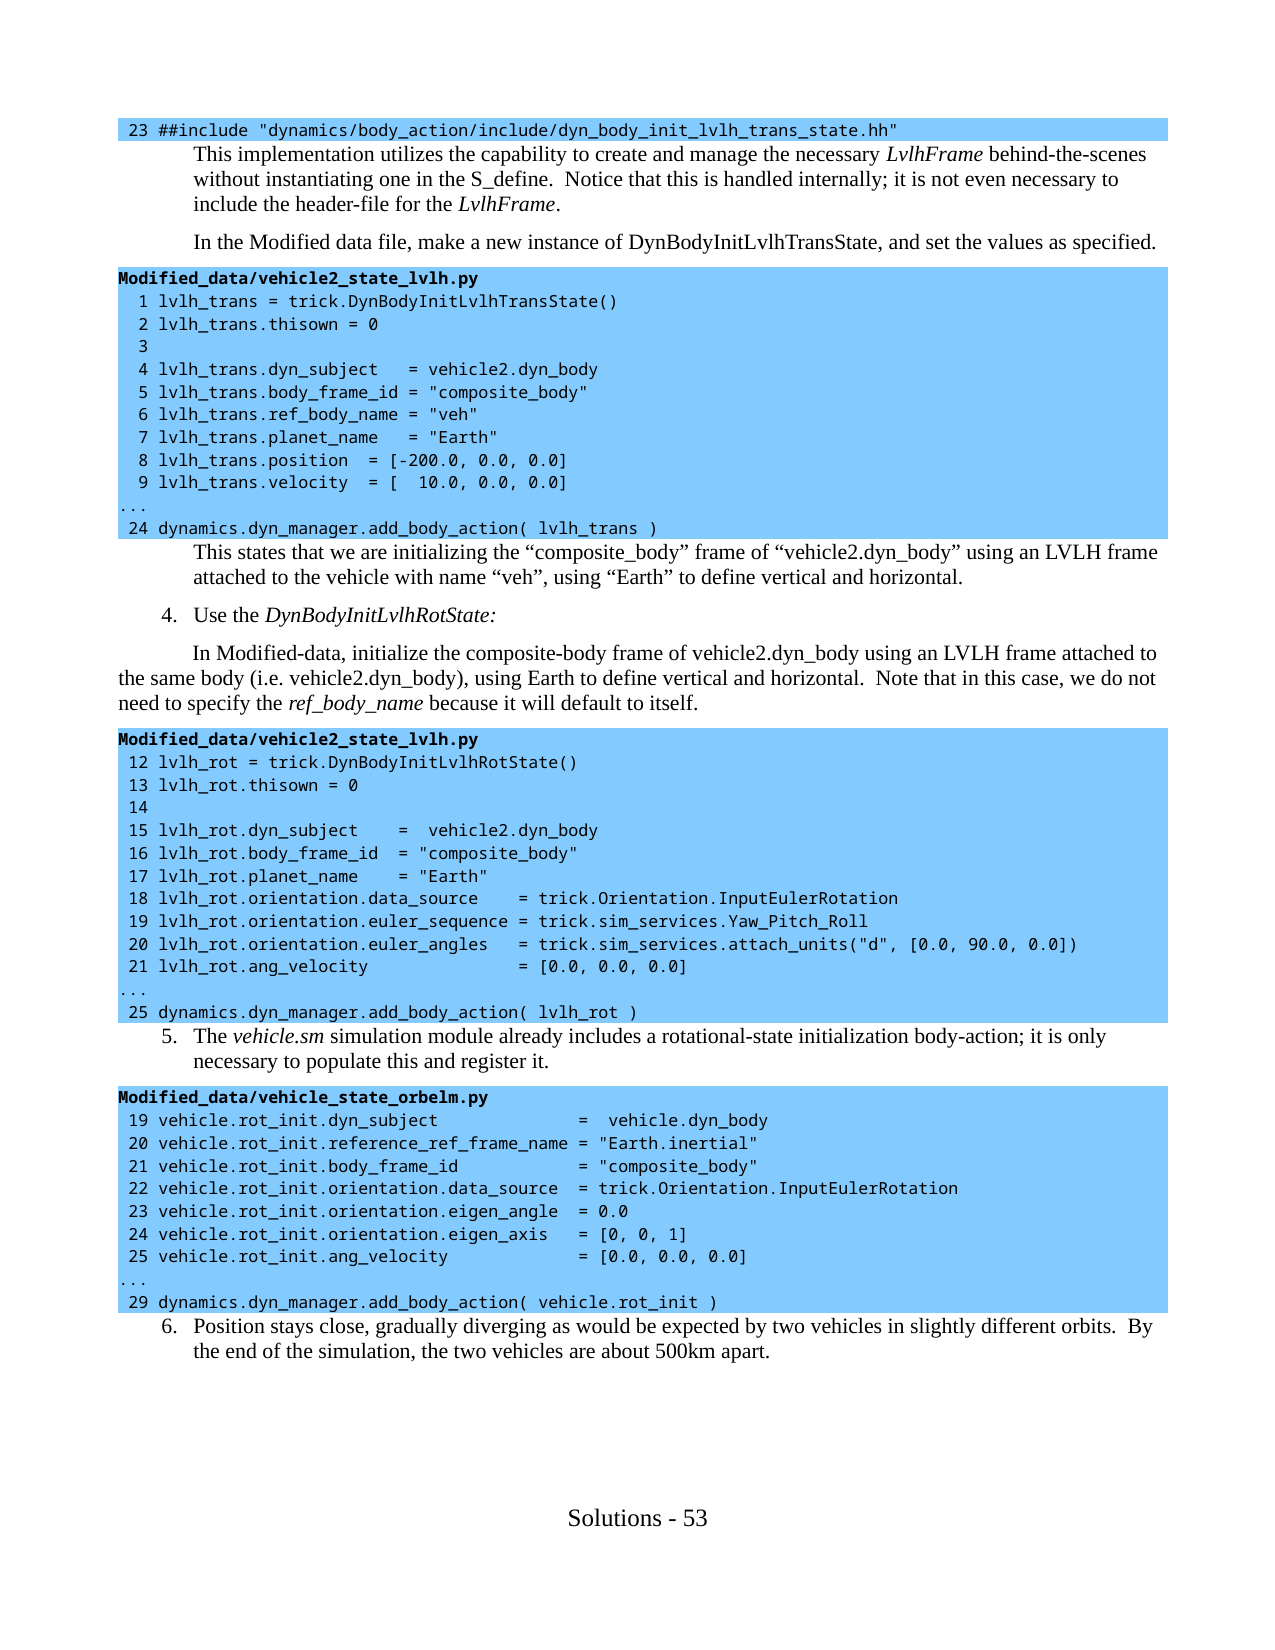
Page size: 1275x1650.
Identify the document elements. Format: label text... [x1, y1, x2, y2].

text 8 lvlh_trans.position = [-200.0, 0.0, 0.0] [118, 448, 1168, 471]
text ... [118, 494, 1168, 516]
text ... [118, 1268, 1168, 1290]
text In Modified-data, initialize the composite-body frame of vehicle2.dyn_body using an LVLH frame attached to the same body (i.e. vehicle2.dyn_body), using Earth to define vertical and horizontal. Note that in this case, we do not need to specify the ref_body_name because it will default to itself. [118, 640, 1168, 715]
text 25 dynamics.dyn_manager.add_body_action( lvlh_rot ) [118, 1000, 1168, 1023]
text 23 vehicle.rot_init.orientation.eigen_angle = 0.0 [118, 1199, 1168, 1222]
text 20 lvlh_rot.orientation.euler_angles = trick.sim_services.attach_units("d", [0.0, 90.0, 0.0]) [118, 932, 1168, 955]
list This states that we are initializing the “composite_body” frame of “vehicle2.dyn_body” using an LVLH frame attached to the vehicle with name “veh”, using “Earth” to define vertical and horizontal. [156, 539, 1168, 589]
text 3 [118, 335, 1168, 357]
text 20 vehicle.rot_init.reference_ref_frame_name = "Earth.inertial" [118, 1131, 1168, 1154]
text 15 lvlh_rot.dyn_subject = vehicle2.dyn_body [118, 819, 1168, 841]
text 21 vehicle.rot_init.body_frame_id = "composite_body" [118, 1154, 1168, 1177]
text 7 lvlh_trans.planet_name = "Earth" [118, 426, 1168, 448]
text 16 lvlh_rot.body_frame_id = "composite_body" [118, 841, 1168, 864]
list Position stays close, gradually diverging as would be expected by two vehicles in slightly different orbits. By the end of the simulation, the two vehicles are about 500km apart. [156, 1313, 1168, 1363]
text 22 vehicle.rot_init.orientation.data_source = trick.Orientation.InputEulerRotation [118, 1177, 1168, 1199]
list Use the DynBodyInitLvlhRotState: [156, 602, 1168, 627]
text 24 dynamics.dyn_manager.add_body_action( lvlh_trans ) [118, 516, 1168, 539]
text 5 lvlh_trans.body_frame_id = "composite_body" [118, 380, 1168, 403]
text 9 lvlh_trans.velocity = [ 10.0, 0.0, 0.0] [118, 471, 1168, 494]
text 19 lvlh_rot.orientation.euler_sequence = trick.sim_services.Yaw_Pitch_Roll [118, 909, 1168, 932]
text 12 lvlh_rot = trick.DynBodyInitLvlhRotState() [118, 751, 1168, 773]
text 19 vehicle.rot_init.dyn_subject = vehicle.dyn_body [118, 1109, 1168, 1131]
text 2 lvlh_trans.thisown = 0 [118, 312, 1168, 335]
text Modified_data/vehicle_state_orbelm.py [118, 1086, 1168, 1109]
text 1 lvlh_trans = trick.DynBodyInitLvlhTransState() [118, 289, 1168, 312]
text 6 lvlh_trans.ref_body_name = "veh" [118, 403, 1168, 426]
text 4 lvlh_trans.dyn_subject = vehicle2.dyn_body [118, 357, 1168, 380]
text 25 vehicle.rot_init.ang_velocity = [0.0, 0.0, 0.0] [118, 1245, 1168, 1268]
text 18 lvlh_rot.orientation.data_source = trick.Orientation.InputEulerRotation [118, 887, 1168, 909]
text 17 lvlh_rot.planet_name = "Earth" [118, 864, 1168, 887]
text ... [118, 978, 1168, 1000]
text 24 vehicle.rot_init.orientation.eigen_axis = [0, 0, 1] [118, 1222, 1168, 1245]
text Modified_data/vehicle2_state_lvlh.py [118, 728, 1168, 751]
text 21 lvlh_rot.ang_velocity = [0.0, 0.0, 0.0] [118, 955, 1168, 978]
text 13 lvlh_rot.thisown = 0 [118, 773, 1168, 796]
text 23 ##include "dynamics/body_action/include/dyn_body_init_lvlh_trans_state.hh" [118, 118, 1168, 141]
text 14 [118, 796, 1168, 819]
text Modified_data/vehicle2_state_lvlh.py [118, 267, 1168, 289]
list This implementation utilizes the capability to create and manage the necessary LvlhFrame behind-the-scenes without instantiating one in the S_define. Notice that this is handled internally; it is not even necessary to include the header-file for the LvlhFrame. [156, 141, 1168, 216]
list The vehicle.sm simulation module already includes a rotational-state initialization body-action; it is only necessary to populate this and register it. [156, 1023, 1168, 1073]
list In the Modified data file, make a new instance of DynBodyInitLvlhTransState, and set the values as specified. [156, 229, 1168, 254]
text 29 dynamics.dyn_manager.add_body_action( vehicle.rot_init ) [118, 1290, 1168, 1313]
